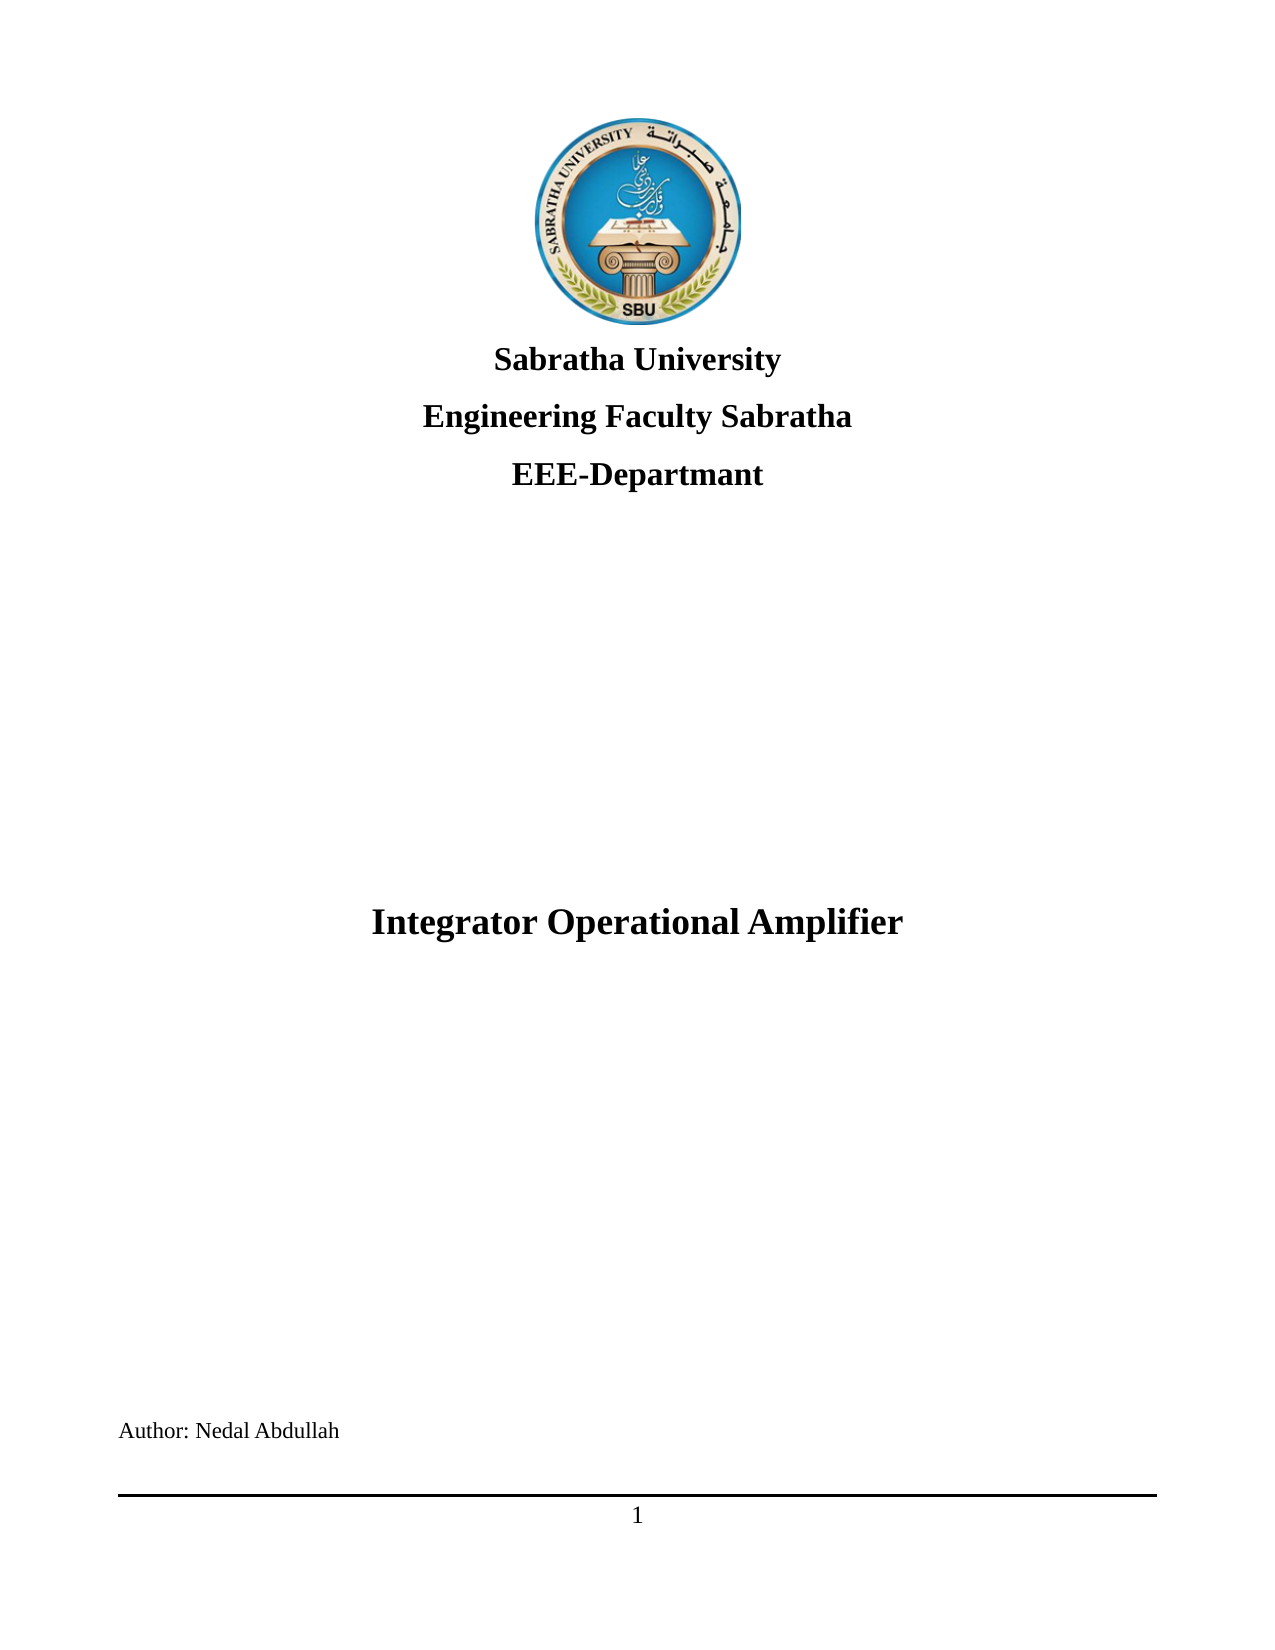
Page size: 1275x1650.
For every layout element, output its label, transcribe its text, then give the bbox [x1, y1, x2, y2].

text Integrator Operational Amplifier [118, 900, 1157, 943]
text Engineering Faculty Sabratha [118, 397, 1157, 435]
text Author: Nedal Abdullah [118, 1417, 1157, 1443]
text EEE-Departmant [118, 454, 1157, 492]
text Sabratha University [118, 339, 1157, 377]
picture [534, 118, 741, 325]
